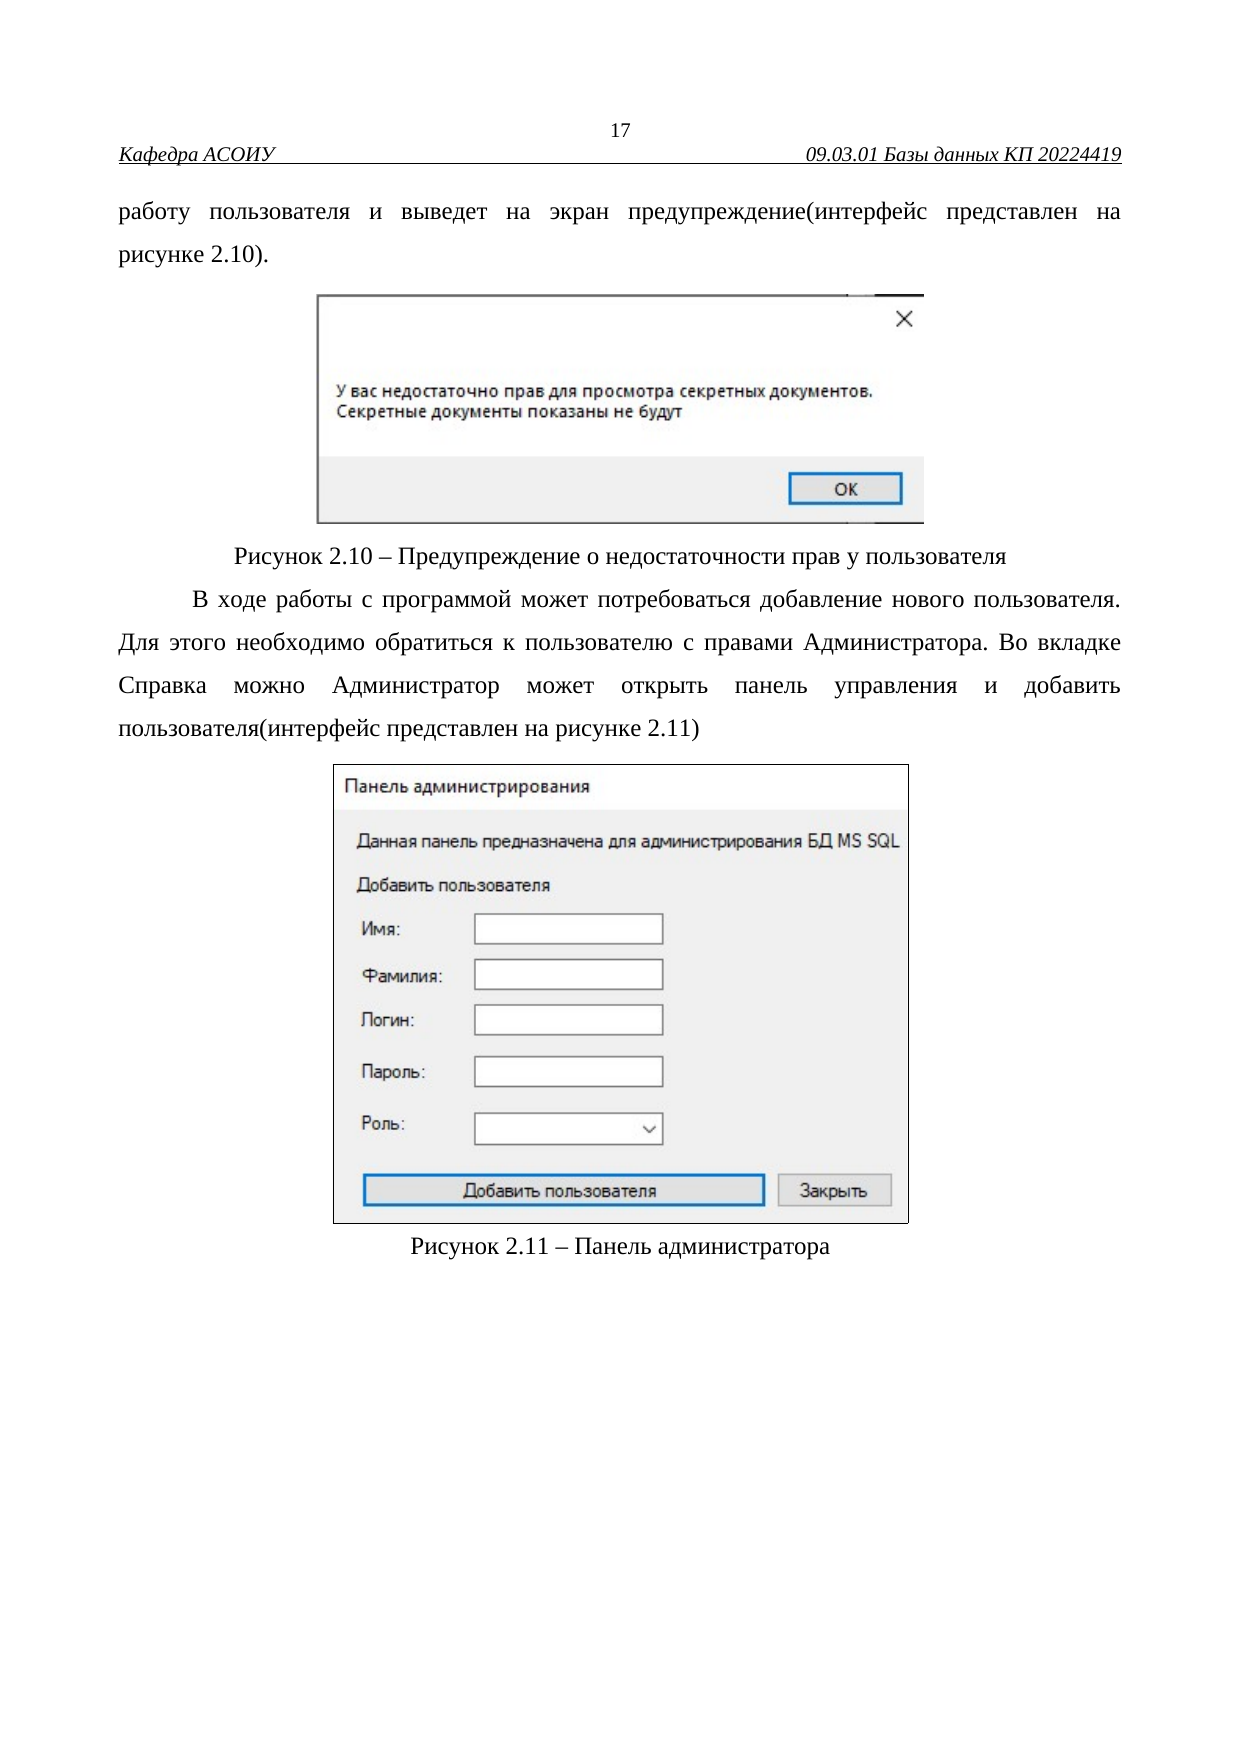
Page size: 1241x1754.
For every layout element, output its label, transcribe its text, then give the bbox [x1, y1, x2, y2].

text Рисунок 2.11 – Панель администратора [118, 1231, 1122, 1259]
text Рисунок 2.10 – Предупреждение о недостаточности прав у пользователя [118, 541, 1122, 569]
picture [334, 765, 908, 1223]
text работу пользователя и выведет на экран предупреждение(интерфейс представлен на рисунке 2.10). [118, 196, 1122, 268]
picture [316, 294, 924, 524]
text В ходе работы с программой может потребоваться добавление нового пользователя. Для этого необходимо обратиться к пользователю с правами Администратора. Во вкладке Справка можно Администратор может открыть панель управления и добавить пользователя(интерфейс представлен на рисунке 2.11) [118, 584, 1122, 742]
